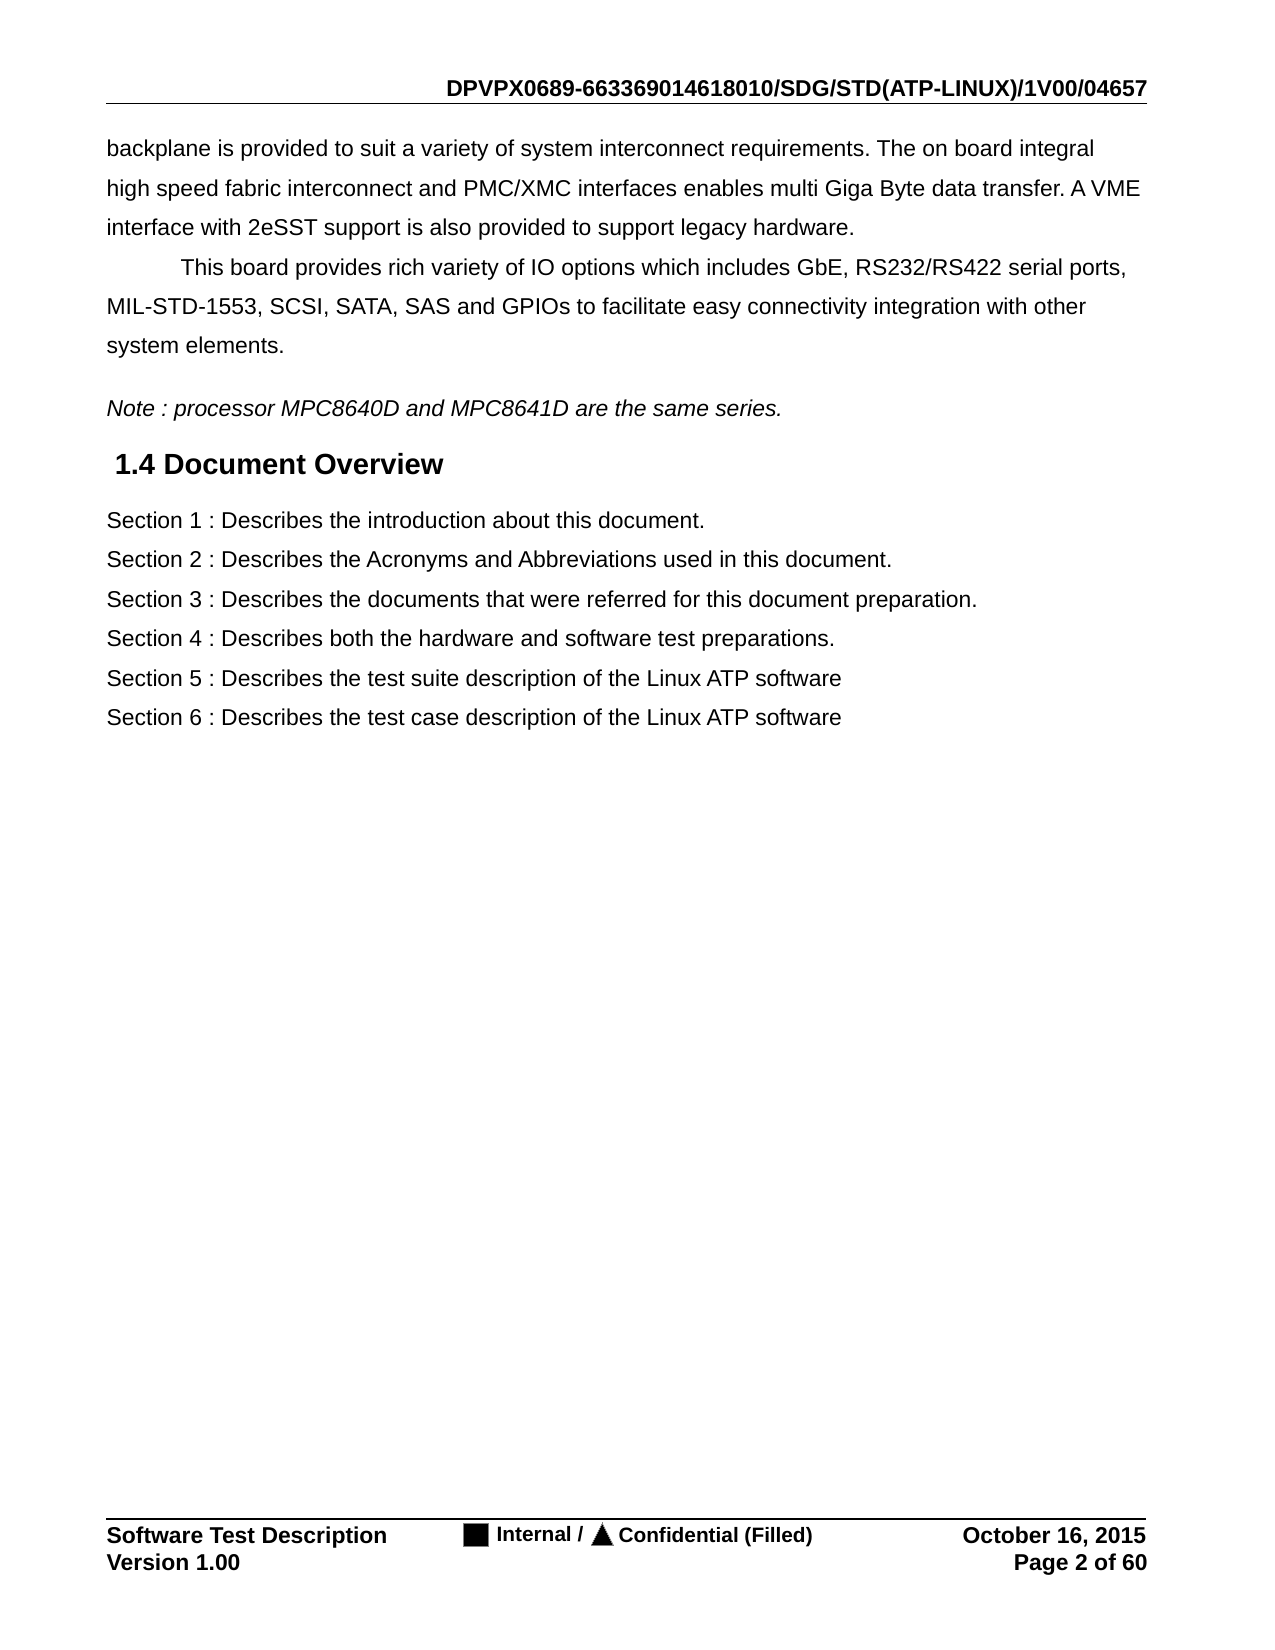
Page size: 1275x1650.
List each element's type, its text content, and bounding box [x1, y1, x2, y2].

text backplane is provided to suit a variety of system interconnect requirements. The on board integral high speed fabric interconnect and PMC/XMC interfaces enables multi Giga Byte data transfer. A VME [106, 135, 1147, 201]
subtitle Document Overview [106, 447, 1147, 480]
text Section 5 : Describes the test suite description of the Linux ATP software [106, 665, 1147, 691]
text Section 3 : Describes the documents that were referred for this document preparation. [106, 586, 1147, 612]
text Section 4 : Describes both the hardware and software test preparations. [106, 625, 1147, 652]
text Section 6 : Describes the test case description of the Linux ATP software [106, 704, 1147, 731]
text Note : processor MPC8640D and MPC8641D are the same series. [106, 397, 1147, 422]
text Section 2 : Describes the Acronyms and Abbreviations used in this document. [106, 546, 1147, 573]
text This board provides rich variety of IO options which includes GbE, RS232/RS422 serial ports, MIL-STD-1553, SCSI, SATA, SAS and GPIOs to facilitate easy connectivity integration with other system elements. [106, 253, 1147, 359]
text interface with 2eSST support is also provided to support legacy hardware. [106, 214, 1147, 240]
text Section 1 : Describes the introduction about this document. [106, 507, 1147, 533]
